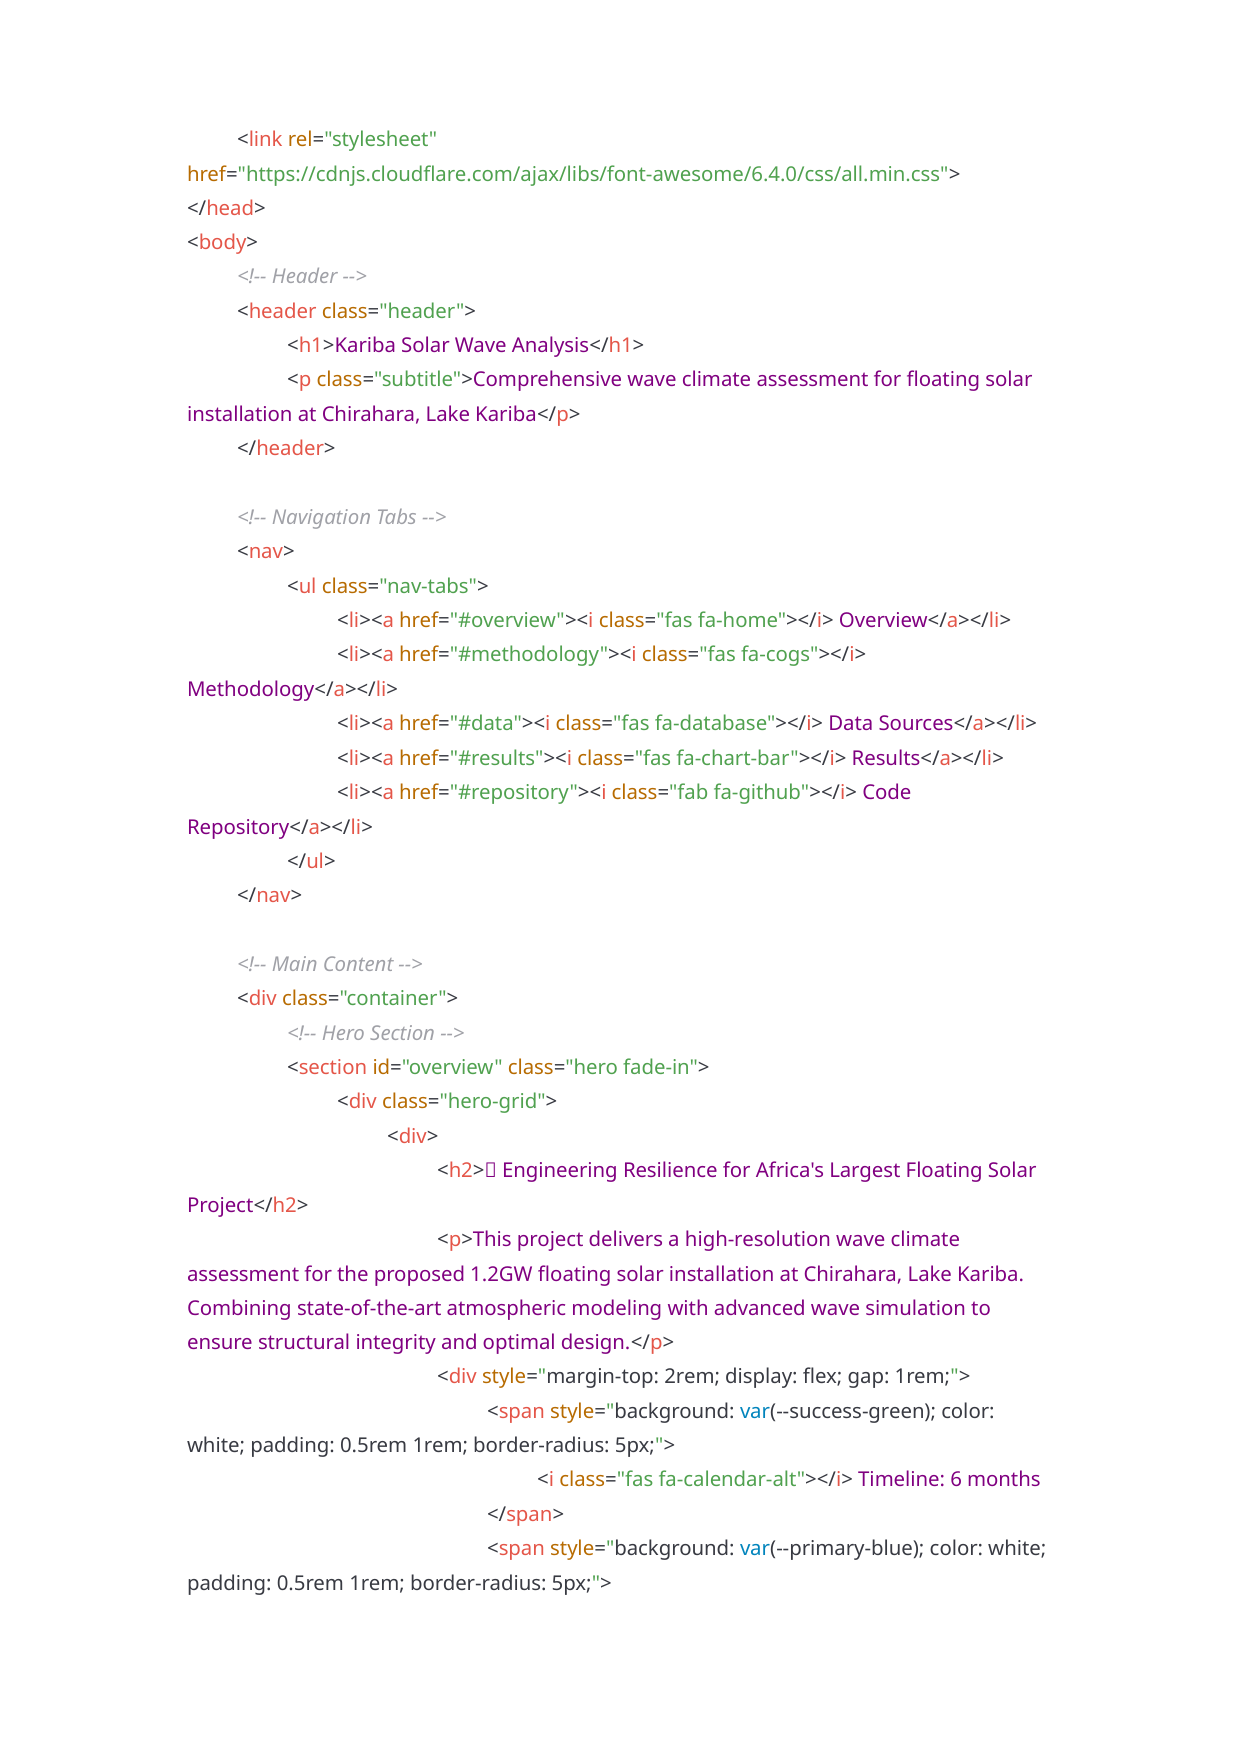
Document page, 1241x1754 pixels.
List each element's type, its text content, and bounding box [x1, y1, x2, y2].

text <i class="fas fa-calendar-alt"></i> Timeline: 6 months [187, 1459, 1053, 1493]
text <div style="margin-top: 2rem; display: flex; gap: 1rem;"> [187, 1356, 1053, 1390]
text <!-- Navigation Tabs --> [187, 496, 1053, 531]
text <p class="subtitle">Comprehensive wave climate assessment for floating solar installation at Chirahara, Lake Kariba</p> [187, 359, 1053, 427]
text <header class="header"> [187, 290, 1053, 324]
text </ul> [187, 840, 1053, 874]
text <li><a href="#data"><i class="fas fa-database"></i> Data Sources</a></li> [187, 702, 1053, 737]
text </head> [187, 187, 1053, 221]
text </span> [187, 1493, 1053, 1527]
text <li><a href="#overview"><i class="fas fa-home"></i> Overview</a></li> [187, 599, 1053, 634]
text <div class="container"> [187, 977, 1053, 1012]
text <!-- Main Content --> [187, 943, 1053, 977]
text </header> [187, 427, 1053, 462]
text <link rel="stylesheet" href="https://cdnjs.cloudflare.com/ajax/libs/font-awesome/6.4.0/css/all.min.css"> [187, 118, 1053, 187]
text <span style="background: var(--primary-blue); color: white; padding: 0.5rem 1rem; border-radius: 5px;"> [187, 1527, 1053, 1596]
text <!-- Hero Section --> [187, 1012, 1053, 1046]
text <li><a href="#repository"><i class="fab fa-github"></i> Code Repository</a></li> [187, 771, 1053, 840]
text </nav> [187, 874, 1053, 909]
text <h2>🌊 Engineering Resilience for Africa's Largest Floating Solar Project</h2> [187, 1149, 1053, 1218]
text <section id="overview" class="hero fade-in"> [187, 1046, 1053, 1081]
text <body> [187, 221, 1053, 256]
text <span style="background: var(--success-green); color: white; padding: 0.5rem 1rem; border-radius: 5px;"> [187, 1390, 1053, 1459]
text <div> [187, 1115, 1053, 1149]
text <div class="hero-grid"> [187, 1081, 1053, 1115]
text <p>This project delivers a high-resolution wave climate assessment for the proposed 1.2GW floating solar installation at Chirahara, Lake Kariba. Combining state-of-the-art atmospheric modeling with advanced wave simulation to ensure structural integrity and optimal design.</p> [187, 1218, 1053, 1356]
text <ul class="nav-tabs"> [187, 565, 1053, 599]
text <h1>Kariba Solar Wave Analysis</h1> [187, 324, 1053, 359]
text <li><a href="#results"><i class="fas fa-chart-bar"></i> Results</a></li> [187, 737, 1053, 771]
text <!-- Header --> [187, 256, 1053, 290]
text <li><a href="#methodology"><i class="fas fa-cogs"></i> Methodology</a></li> [187, 634, 1053, 702]
text <nav> [187, 531, 1053, 565]
